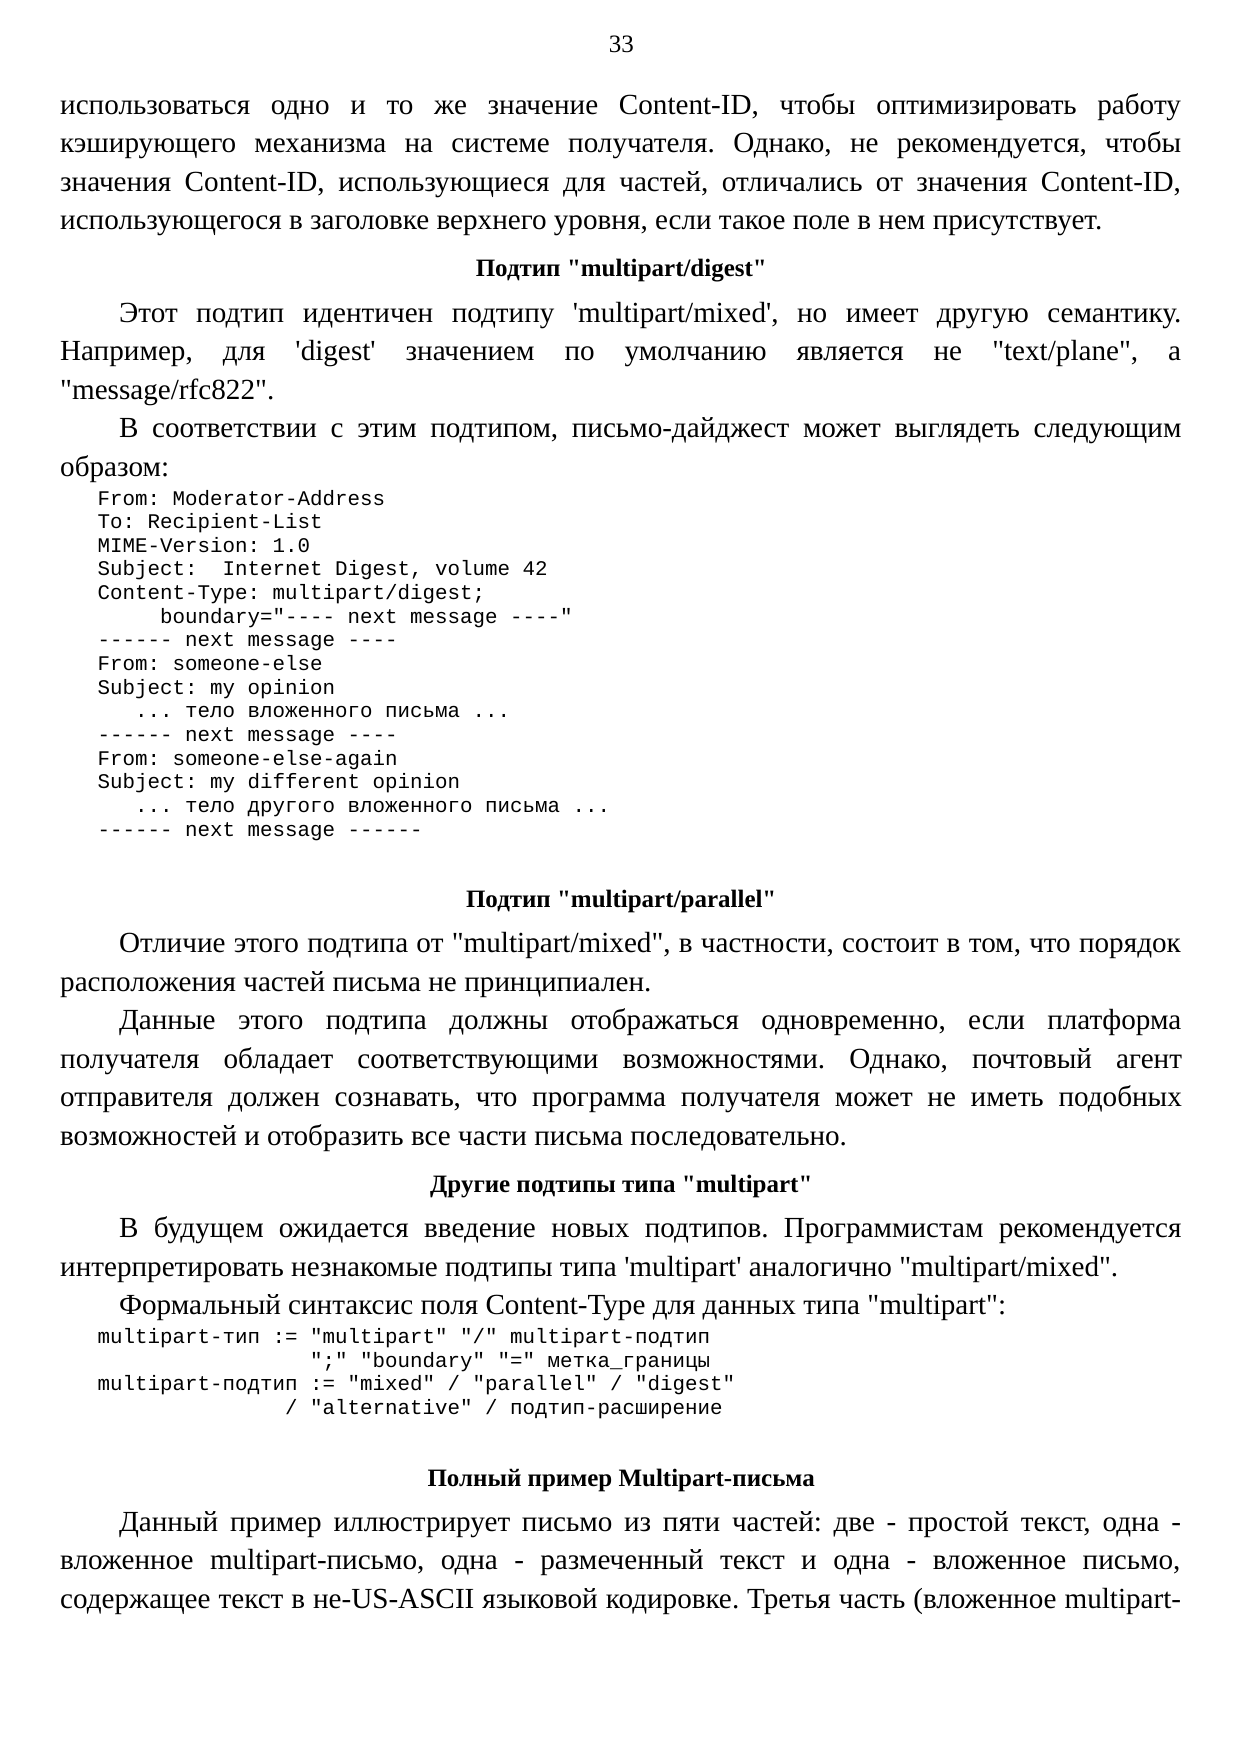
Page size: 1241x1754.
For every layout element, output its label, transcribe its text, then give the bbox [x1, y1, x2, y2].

text ------ next message ------ [60, 818, 1182, 842]
text From: someone-else [60, 653, 1182, 677]
text Subject: my different opinion [60, 771, 1182, 795]
text / "alternative" / подтип-расширение [60, 1397, 1182, 1421]
text ------ next message ---- [60, 724, 1182, 748]
text Subject: my opinion [60, 677, 1182, 700]
text From: someone-else-again [60, 748, 1182, 771]
text boundary="---- next message ----" [60, 606, 1182, 629]
text Subject: Internet Digest, volume 42 [60, 558, 1182, 582]
text В соответствии с этим подтипом, письмо-дайджест может выглядеть следующим образом: [60, 410, 1182, 482]
text Content-Type: multipart/digest; [60, 582, 1182, 606]
subtitle Другие подтипы типа "multipart" [60, 1169, 1182, 1198]
text To: Recipient-List [60, 511, 1182, 535]
text Данные этого подтипа должны отображаться одновременно, если платформа получателя обладает соответствующими возможностями. Однако, почтовый агент отправителя должен сознавать, что программа получателя может не иметь подобных возможностей и отобразить все части письма последовательно. [60, 1002, 1182, 1152]
text multipart-подтип := "mixed" / "parallel" / "digest" [60, 1373, 1182, 1397]
text Формальный синтаксис поля Content-Type для данных типа "multipart": [60, 1287, 1182, 1321]
text ... тело вложенного письма ... [60, 700, 1182, 724]
text multipart-тип := "multipart" "/" multipart-подтип [60, 1326, 1182, 1350]
text ------ next message ---- [60, 629, 1182, 653]
text Данный пример иллюстрирует письмо из пяти частей: две - простой текст, одна - вложенное multipart-письмо, одна - размеченный текст и одна - вложенное письмо, содержащее текст в не-US-ASCII языковой кодировке. Третья часть (вложенное multipart- [60, 1504, 1182, 1614]
subtitle Подтип "multipart/digest" [60, 253, 1182, 282]
text Отличие этого подтипа от "multipart/mixed", в частности, состоит в том, что порядок расположения частей письма не принципиален. [60, 925, 1182, 997]
text From: Moderator-Address [60, 487, 1182, 511]
subtitle Полный пример Multipart-письма [60, 1463, 1182, 1491]
text MIME-Version: 1.0 [60, 535, 1182, 558]
text Этот подтип идентичен подтипу 'multipart/mixed', но имеет другую семантику. Например, для 'digest' значением по умолчанию является не "text/plane", а "message/rfc822". [60, 295, 1182, 405]
text В будущем ожидается введение новых подтипов. Программистам рекомендуется интерпретировать незнакомые подтипы типа 'multipart' аналогично "multipart/mixed". [60, 1210, 1182, 1282]
text использоваться одно и то же значение Content-ID, чтобы оптимизировать работу кэширующего механизма на системе получателя. Однако, не рекомендуется, чтобы значения Content-ID, использующиеся для частей, отличались от значения Content-ID, использующегося в заголовке верхнего уровня, если такое поле в нем присутствует. [60, 87, 1182, 236]
text ... тело другого вложенного письма ... [60, 795, 1182, 818]
subtitle Подтип "multipart/parallel" [60, 884, 1182, 913]
text ";" "boundary" "=" метка_границы [60, 1350, 1182, 1373]
